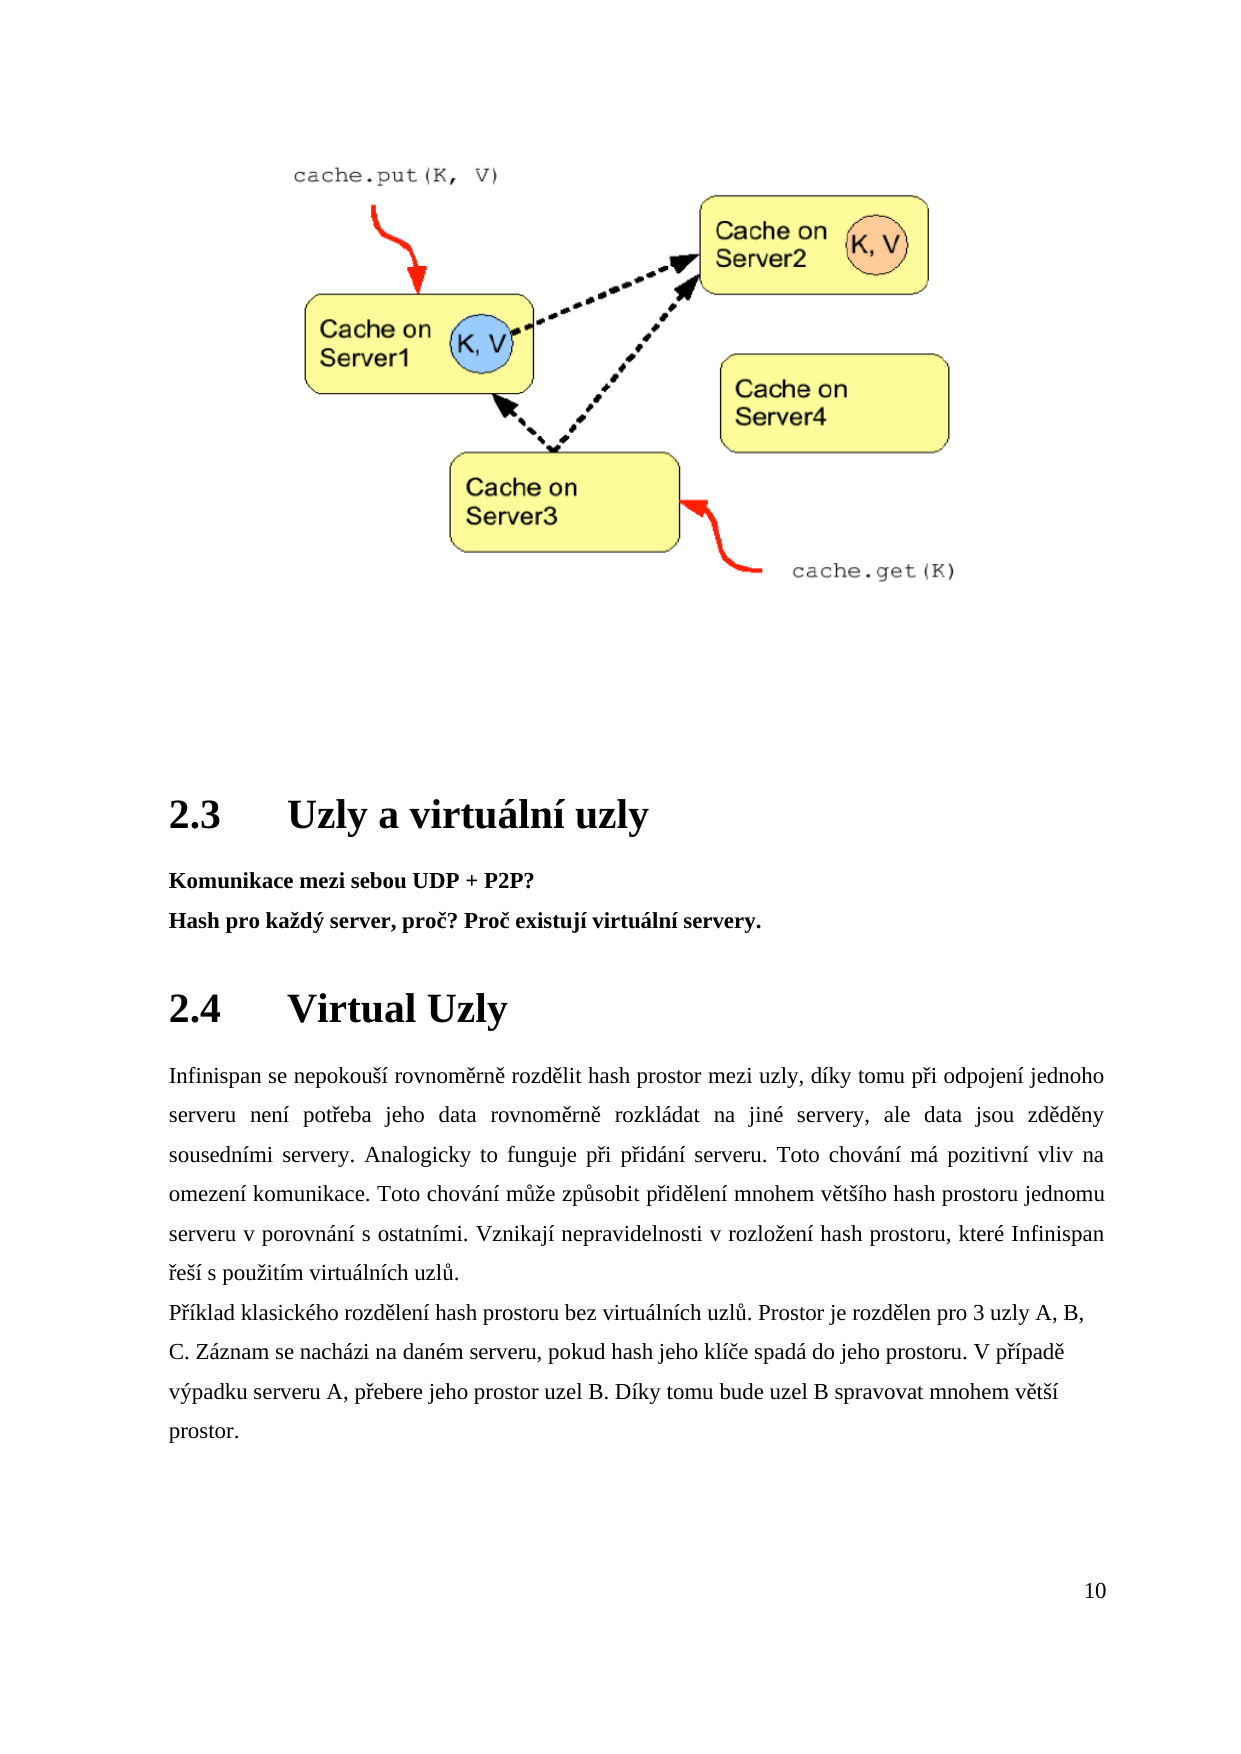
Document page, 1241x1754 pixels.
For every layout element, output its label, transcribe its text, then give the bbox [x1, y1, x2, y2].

subtitle Virtual Uzly [169, 984, 1106, 1032]
picture [277, 147, 998, 608]
text Hash pro každý server, proč? Proč existují virtuální servery. [169, 907, 1106, 933]
text Komunikace mezi sebou UDP + P2P? [169, 867, 1106, 894]
subtitle Uzly a virtuální uzly [169, 789, 1106, 837]
text Příklad klasického rozdělení hash prostoru bez virtuálních uzlů. Prostor je rozdělen pro 3 uzly A, B, C. Záznam se nacházi na daném serveru, pokud hash jeho klíče spadá do jeho prostoru. V případě výpadku serveru A, přebere jeho prostor uzel B. Díky tomu bude uzel B spravovat mnohem větší prostor. [169, 1299, 1106, 1444]
text Infinispan se nepokouší rovnoměrně rozdělit hash prostor mezi uzly, díky tomu při odpojení jednoho serveru není potřeba jeho data rovnoměrně rozkládat na jiné servery, ale data jsou zděděny sousedními servery. Analogicky to funguje při přidání serveru. Toto chování má pozitivní vliv na omezení komunikace. Toto chování může způsobit přidělení mnohem většího hash prostoru jednomu serveru v porovnání s ostatními. Vznikají nepravidelnosti v rozložení hash prostoru, které Infinispan řeší s použitím virtuálních uzlů. [169, 1062, 1106, 1286]
